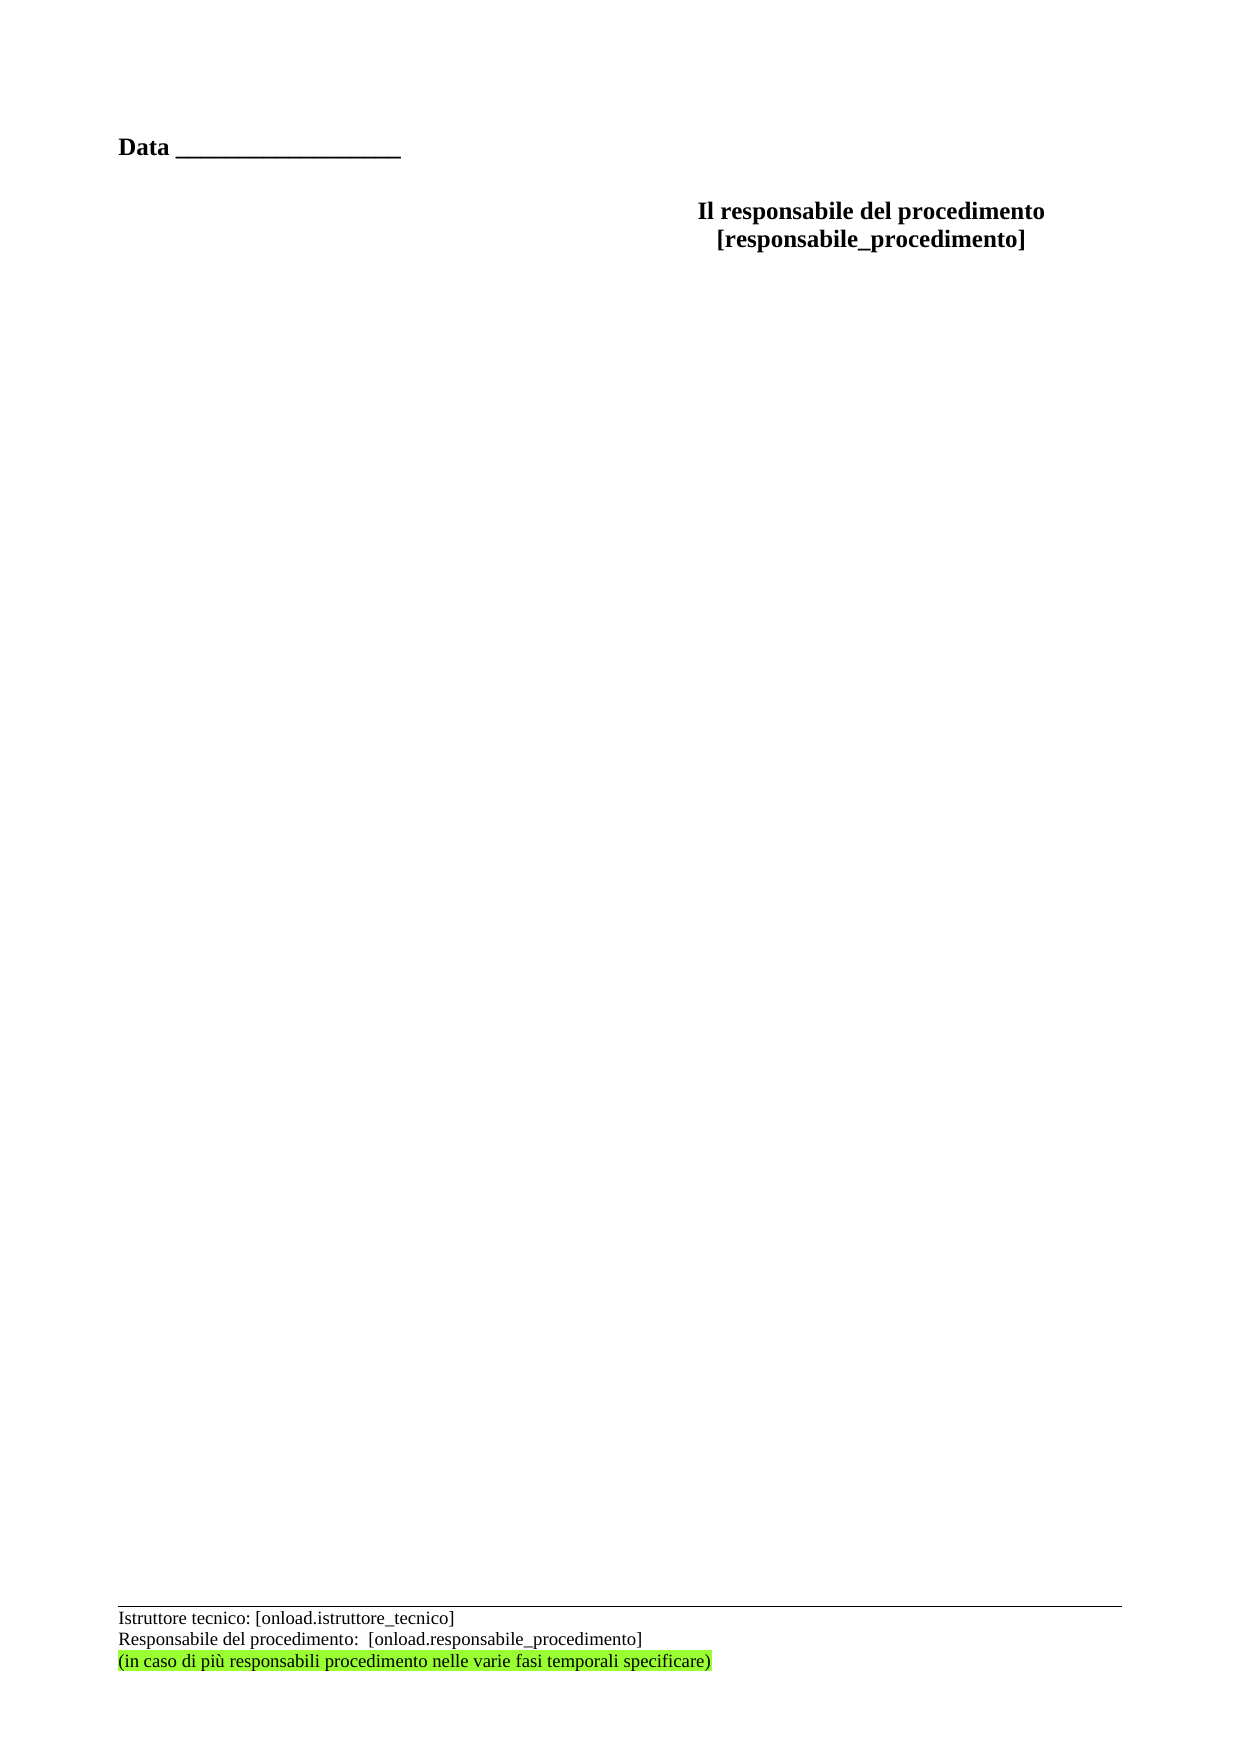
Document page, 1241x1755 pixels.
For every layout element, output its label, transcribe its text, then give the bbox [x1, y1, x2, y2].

table_header [118, 190, 620, 288]
text Data __________________ [118, 132, 1122, 161]
table_header Il responsabile del procedimento [responsabile_procedimento] [620, 190, 1122, 288]
